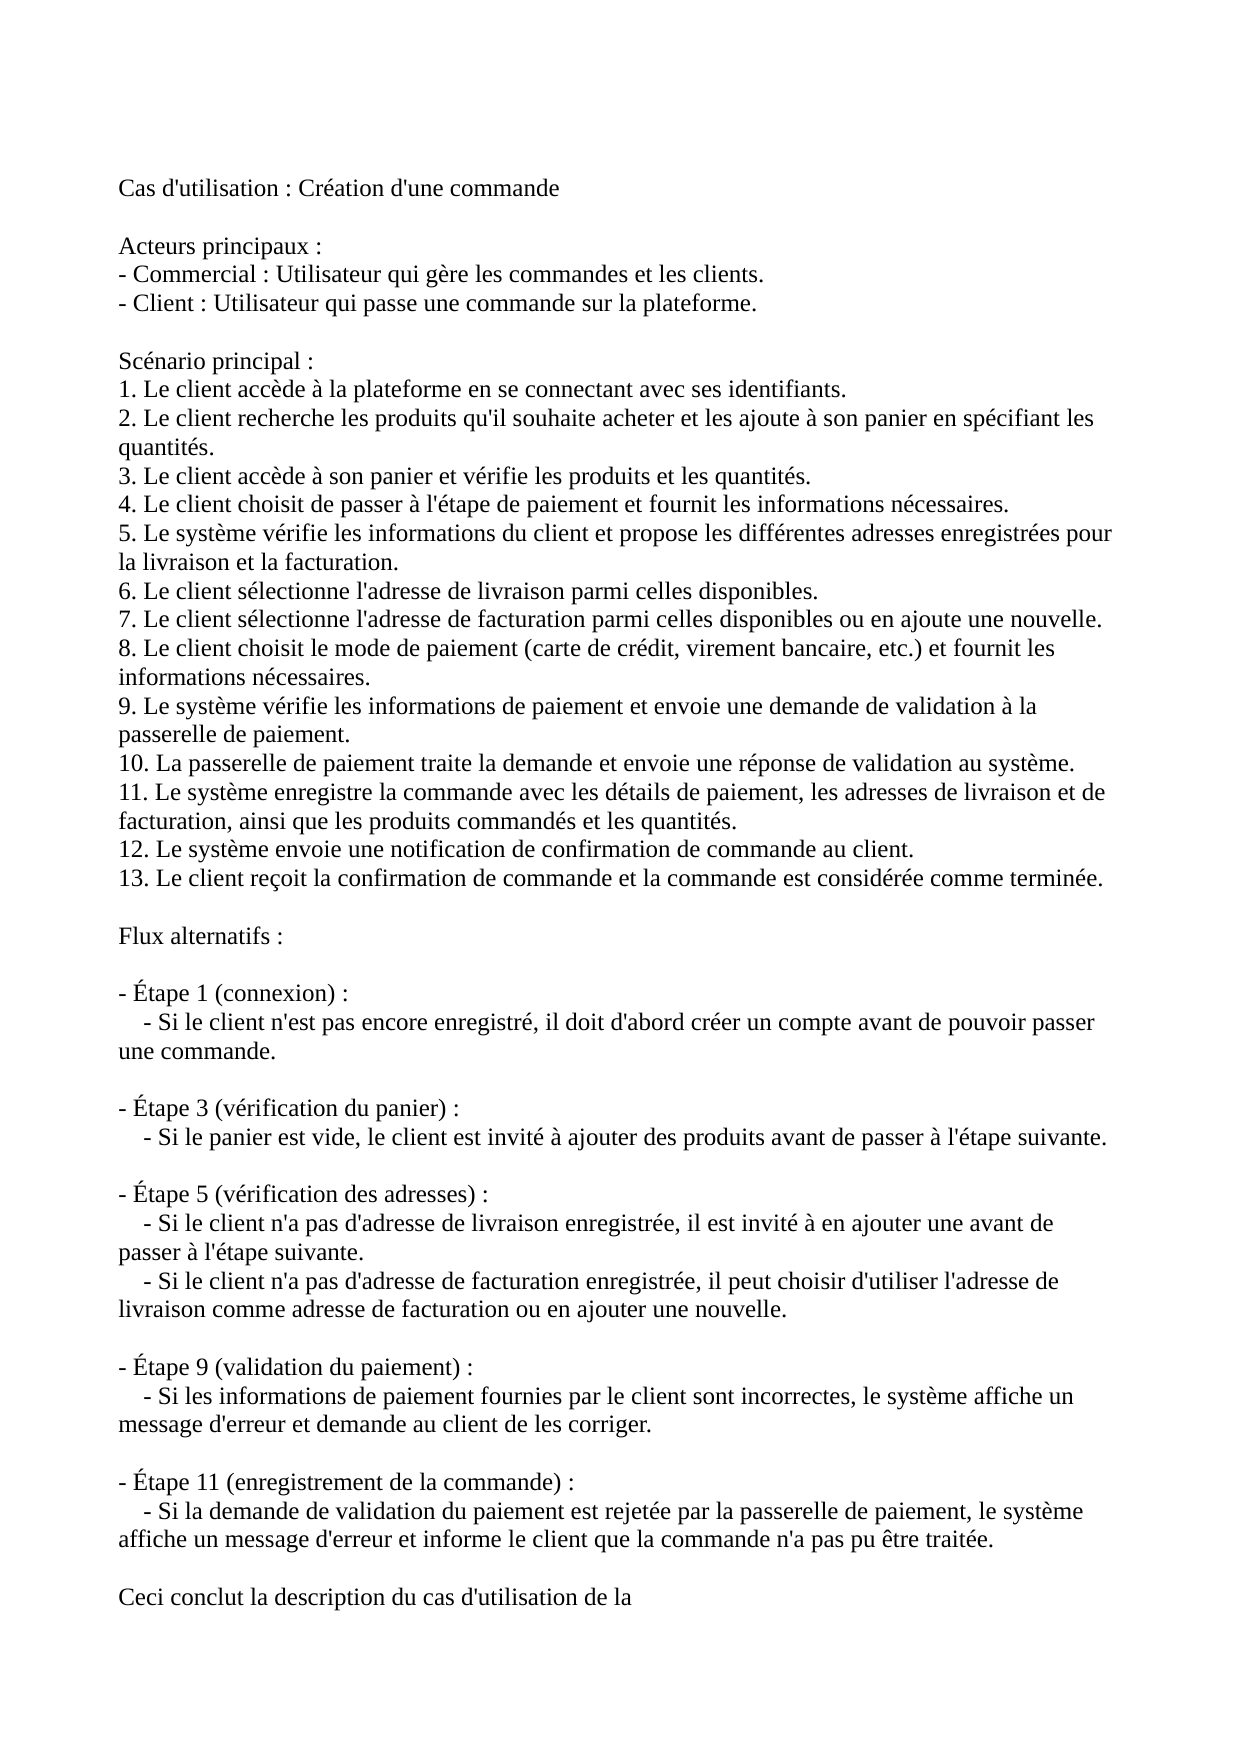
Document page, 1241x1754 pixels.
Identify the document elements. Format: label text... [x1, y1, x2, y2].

text 10. La passerelle de paiement traite la demande et envoie une réponse de validation au système. [118, 748, 1122, 777]
text 1. Le client accède à la plateforme en se connectant avec ses identifiants. [118, 374, 1122, 403]
text 6. Le client sélectionne l'adresse de livraison parmi celles disponibles. [118, 576, 1122, 604]
text - Étape 1 (connexion) : [118, 978, 1122, 1007]
text - Si le panier est vide, le client est invité à ajouter des produits avant de passer à l'étape suivante. [118, 1122, 1122, 1151]
text - Étape 11 (enregistrement de la commande) : [118, 1467, 1122, 1496]
text 7. Le client sélectionne l'adresse de facturation parmi celles disponibles ou en ajoute une nouvelle. [118, 604, 1122, 633]
text - Étape 3 (vérification du panier) : [118, 1093, 1122, 1122]
text Scénario principal : [118, 346, 1122, 374]
text 12. Le système envoie une notification de confirmation de commande au client. [118, 834, 1122, 863]
text - Étape 9 (validation du paiement) : [118, 1352, 1122, 1381]
text 3. Le client accède à son panier et vérifie les produits et les quantités. [118, 461, 1122, 489]
text - Si le client n'a pas d'adresse de facturation enregistrée, il peut choisir d'utiliser l'adresse de livraison comme adresse de facturation ou en ajouter une nouvelle. [118, 1266, 1122, 1323]
text - Si le client n'a pas d'adresse de livraison enregistrée, il est invité à en ajouter une avant de passer à l'étape suivante. [118, 1208, 1122, 1266]
text 11. Le système enregistre la commande avec les détails de paiement, les adresses de livraison et de facturation, ainsi que les produits commandés et les quantités. [118, 777, 1122, 834]
text Cas d'utilisation : Création d'une commande [118, 173, 1122, 202]
text 8. Le client choisit le mode de paiement (carte de crédit, virement bancaire, etc.) et fournit les informations nécessaires. [118, 633, 1122, 691]
text 4. Le client choisit de passer à l'étape de paiement et fournit les informations nécessaires. [118, 489, 1122, 518]
text Acteurs principaux : [118, 231, 1122, 259]
text - Si le client n'est pas encore enregistré, il doit d'abord créer un compte avant de pouvoir passer une commande. [118, 1007, 1122, 1064]
text - Si la demande de validation du paiement est rejetée par la passerelle de paiement, le système affiche un message d'erreur et informe le client que la commande n'a pas pu être traitée. [118, 1496, 1122, 1553]
text Flux alternatifs : [118, 921, 1122, 949]
text 13. Le client reçoit la confirmation de commande et la commande est considérée comme terminée. [118, 863, 1122, 892]
text - Étape 5 (vérification des adresses) : [118, 1179, 1122, 1208]
text - Client : Utilisateur qui passe une commande sur la plateforme. [118, 288, 1122, 317]
text 2. Le client recherche les produits qu'il souhaite acheter et les ajoute à son panier en spécifiant les quantités. [118, 403, 1122, 461]
text 9. Le système vérifie les informations de paiement et envoie une demande de validation à la passerelle de paiement. [118, 691, 1122, 748]
text 5. Le système vérifie les informations du client et propose les différentes adresses enregistrées pour la livraison et la facturation. [118, 518, 1122, 576]
text - Commercial : Utilisateur qui gère les commandes et les clients. [118, 259, 1122, 288]
text - Si les informations de paiement fournies par le client sont incorrectes, le système affiche un message d'erreur et demande au client de les corriger. [118, 1381, 1122, 1438]
text Ceci conclut la description du cas d'utilisation de la [118, 1582, 1122, 1611]
